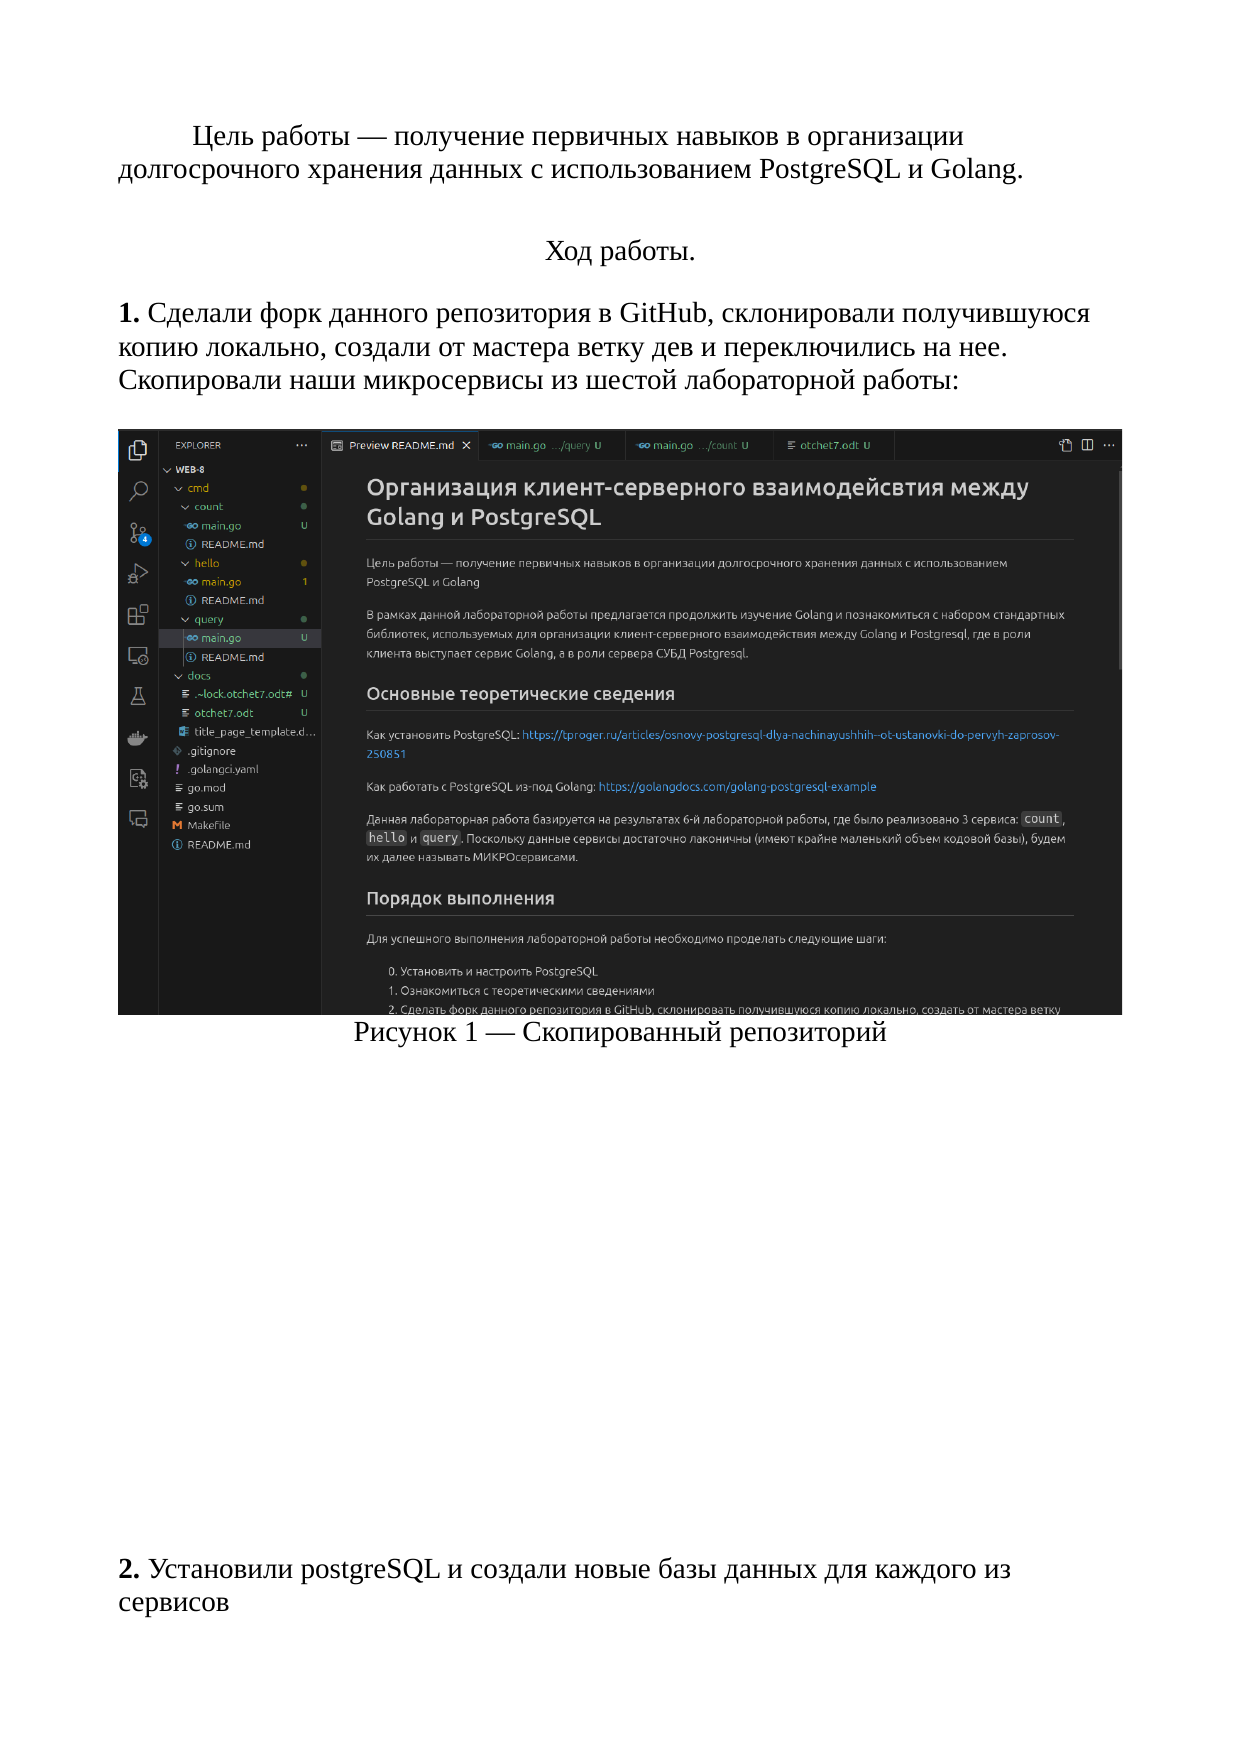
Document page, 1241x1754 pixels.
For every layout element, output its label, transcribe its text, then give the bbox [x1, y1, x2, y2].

text Цель работы — получение первичных навыков в организации долгосрочного хранения данных с использованием PostgreSQL и Golang. [118, 118, 1122, 185]
text 1. Сделали форк данного репозитория в GitHub, склонировали получившуюся копию локально, создали от мастера ветку дев и переключились на нее. Скопировали наши микросервисы из шестой лабораторной работы: [118, 295, 1122, 396]
picture [118, 429, 1123, 1015]
text Ход работы. [118, 233, 1122, 266]
text Рисунок 1 — Скопированный репозиторий [118, 1015, 1122, 1048]
text 2. Установили postgreSQL и создали новые базы данных для каждого из сервисов [118, 1551, 1122, 1618]
